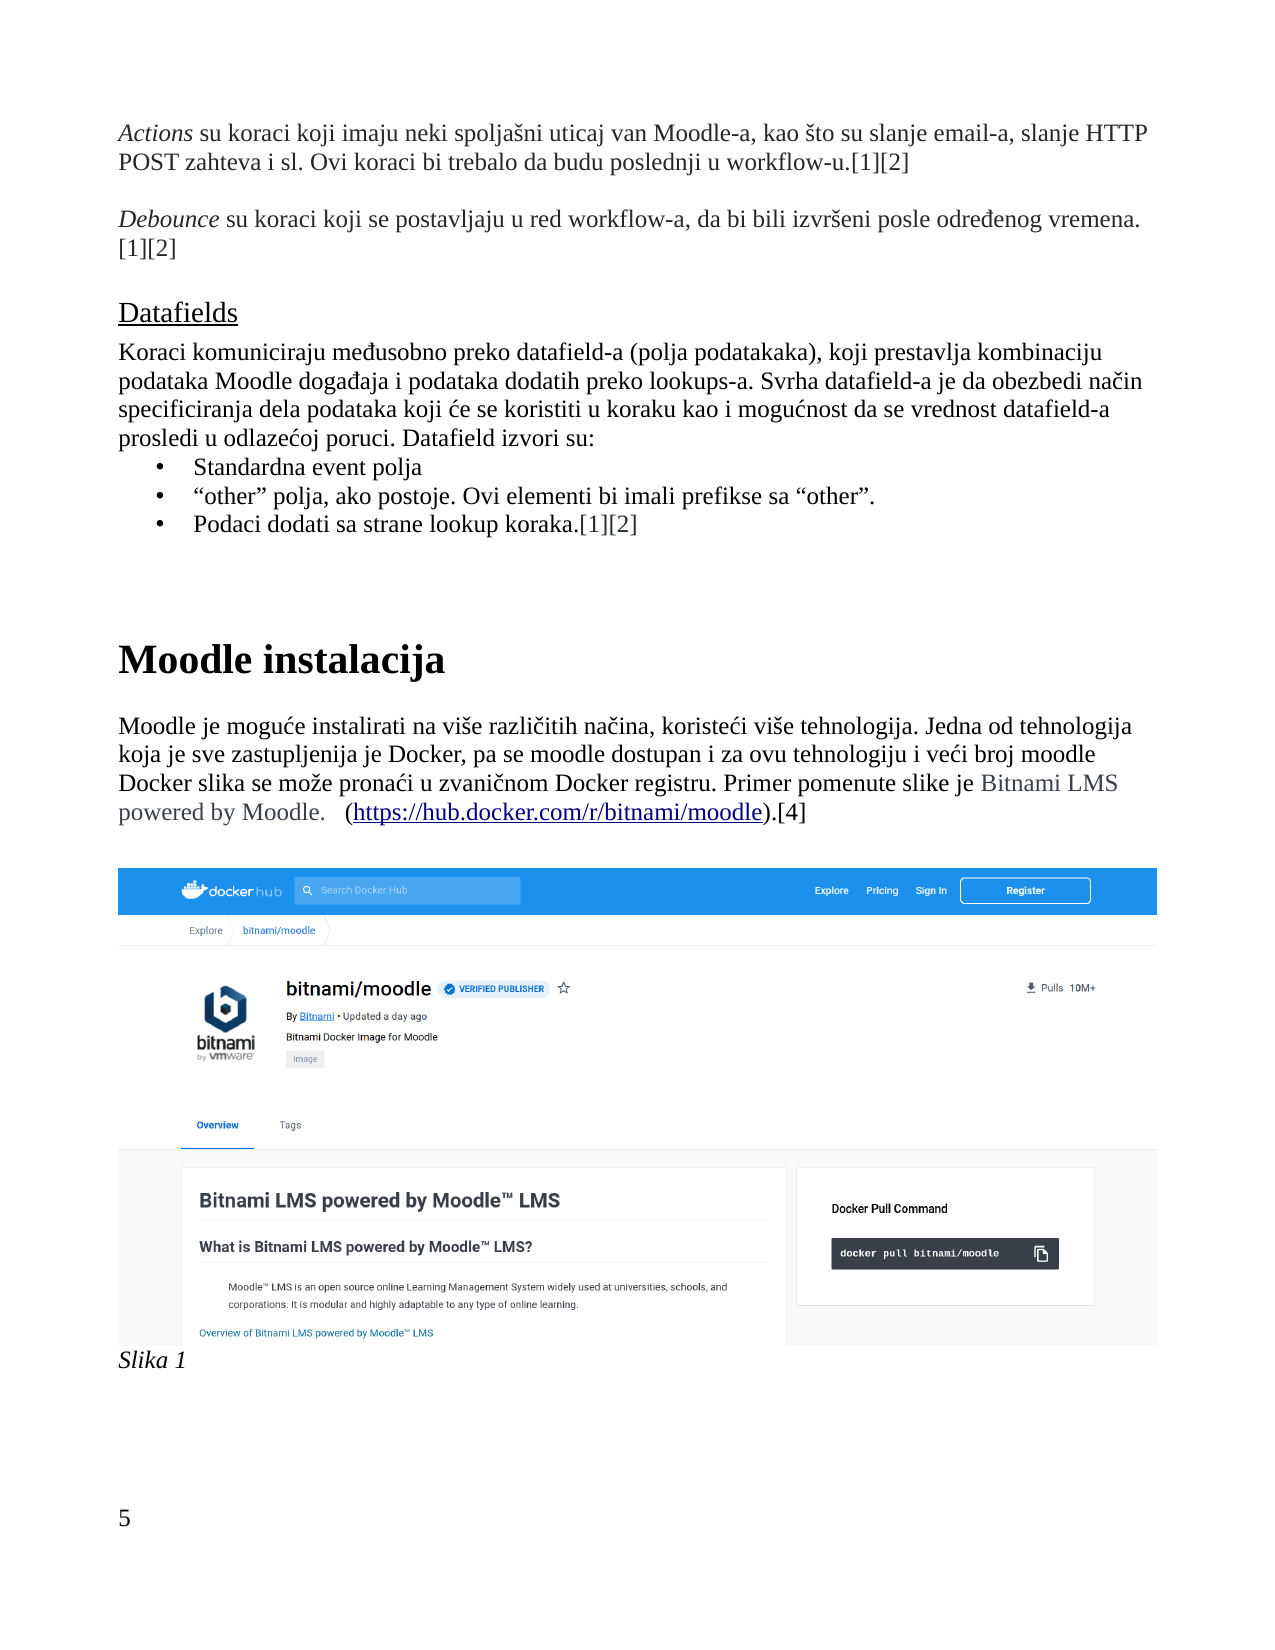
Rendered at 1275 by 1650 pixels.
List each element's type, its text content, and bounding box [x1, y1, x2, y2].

text Moodle je moguće instalirati na više različitih načina, koristeći više tehnologija. Jedna od tehnologija koja je sve zastupljenija je Docker, pa se moodle dostupan i za ovu tehnologiju i veći broj moodle Docker slika se može pronaći u zvaničnom Docker registru. Primer pomenute slike je Bitnami LMS powered by Moodle. (https://hub.docker.com/r/bitnami/moodle).[4] [118, 711, 1157, 826]
text Koraci komuniciraju međusobno preko datafield-a (polja podatakaka), koji prestavlja kombinaciju podataka Moodle događaja i podataka dodatih preko lookups-a. Svrha datafield-a je da obezbedi način specificiranja dela podataka koji će se koristiti u koraku kao i mogućnost da se vrednost datafield-a prosledi u odlazećoj poruci. Datafield izvori su: [118, 337, 1157, 452]
picture [118, 868, 1157, 1346]
text Actions su koraci koji imaju neki spoljašni uticaj van Moodle-a, kao što su slanje email-a, slanje HTTP POST zahteva i sl. Ovi koraci bi trebalo da budu poslednji u workflow-u.[1][2] [118, 118, 1157, 176]
list “other” polja, ako postoje. Ovi elementi bi imali prefikse sa “other”. [156, 481, 1157, 509]
list Standardna event polja [156, 452, 1157, 481]
text Debounce su koraci koji se postavljaju u red workflow-a, da bi bili izvršeni posle određenog vremena.[1][2] [118, 204, 1157, 262]
subtitle Datafields [118, 295, 1157, 329]
text Slika 1 [118, 1346, 1157, 1374]
list Podaci dodati sa strane lookup koraka.[1][2] [156, 509, 1157, 538]
text Moodle instalacija [118, 634, 1157, 682]
